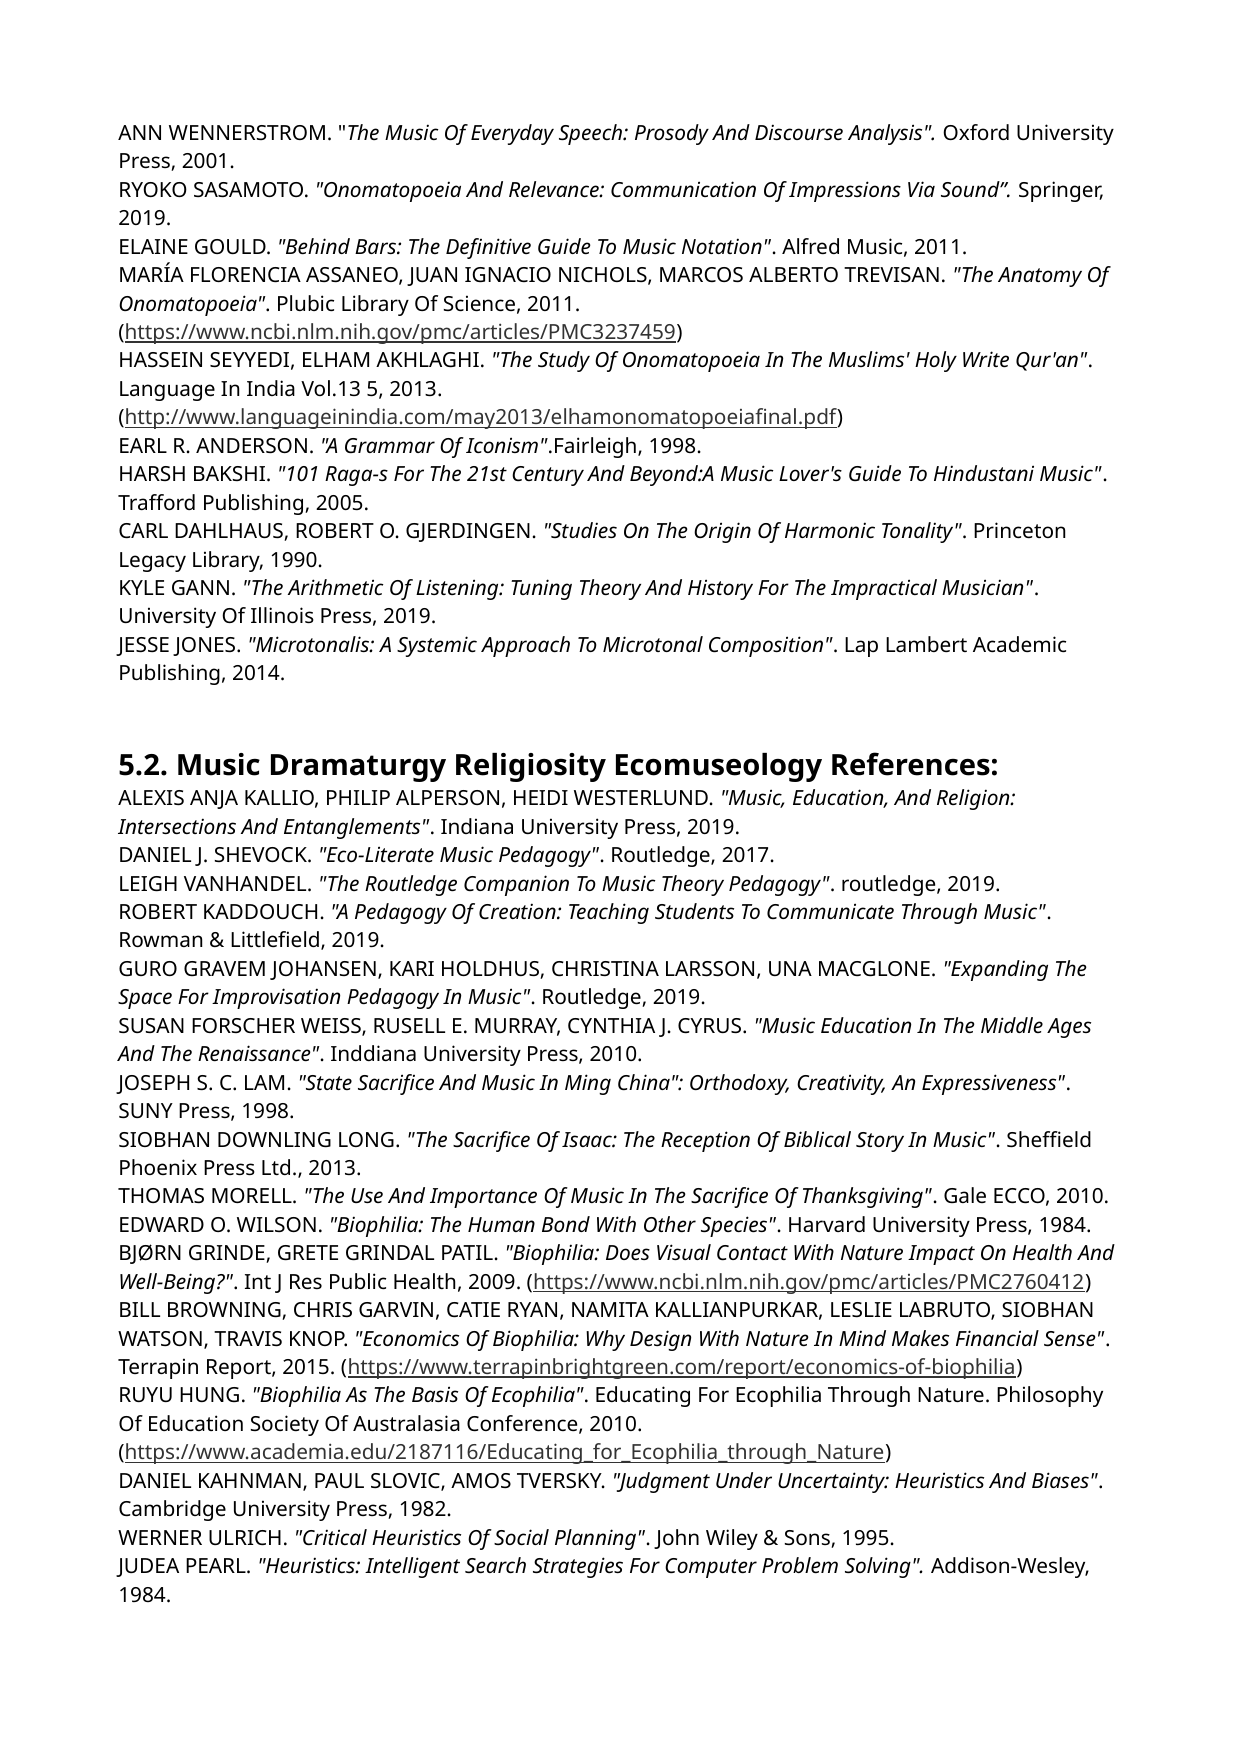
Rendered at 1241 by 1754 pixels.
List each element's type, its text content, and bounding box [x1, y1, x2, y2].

text SUSAN FORSCHER WEISS, RUSELL E. MURRAY, CYNTHIA J. CYRUS. "Music Education In The Middle Ages And The Renaissance". Inddiana University Press, 2010. [118, 1011, 1122, 1068]
text HARSH BAKSHI. "101 Raga-s For The 21st Century And Beyond:A Music Lover's Guide To Hindustani Music". Trafford Publishing, 2005. [118, 459, 1122, 516]
text DANIEL J. SHEVOCK. "Eco-Literate Music Pedagogy". Routledge, 2017. [118, 840, 1122, 869]
text CARL DAHLHAUS, ROBERT O. GJERDINGEN. "Studies On The Origin Of Harmonic Tonality". Princeton Legacy Library, 1990. [118, 516, 1122, 573]
text ROBERT KADDOUCH. "A Pedagogy Of Creation: Teaching Students To Communicate Through Music". Rowman & Littlefield, 2019. [118, 897, 1122, 954]
text DANIEL KAHNMAN, PAUL SLOVIC, AMOS TVERSKY. "Judgment Under Uncertainty: Heuristics And Biases". Cambridge University Press, 1982. [118, 1466, 1122, 1523]
text WERNER ULRICH. "Critical Heuristics Of Social Planning". John Wiley & Sons, 1995. [118, 1523, 1122, 1551]
text THOMAS MORELL. "The Use And Importance Of Music In The Sacrifice Of Thanksgiving". Gale ECCO, 2010. [118, 1182, 1122, 1210]
text BILL BROWNING, CHRIS GARVIN, CATIE RYAN, NAMITA KALLIANPURKAR, LESLIE LABRUTO, SIOBHAN WATSON, TRAVIS KNOP. "Economics Of Biophilia: Why Design With Nature In Mind Makes Financial Sense". Terrapin Report, 2015. (https://www.terrapinbrightgreen.com/report/economics-of-biophilia) [118, 1295, 1122, 1381]
text RUYU HUNG. "Biophilia As The Basis Of Ecophilia". Educating For Ecophilia Through Nature. Philosophy Of Education Society Of Australasia Conference, 2010. (https://www.academia.edu/2187116/Educating_for_Ecophilia_through_Nature) [118, 1381, 1122, 1466]
text KYLE GANN. "The Arithmetic Of Listening: Tuning Theory And History For The Impractical Musician". University Of Illinois Press, 2019. [118, 573, 1122, 630]
text EDWARD O. WILSON. "Biophilia: The Human Bond With Other Species". Harvard University Press, 1984. [118, 1210, 1122, 1238]
text BJØRN GRINDE, GRETE GRINDAL PATIL. "Biophilia: Does Visual Contact With Nature Impact On Health And Well-Being?". Int J Res Public Health, 2009. (https://www.ncbi.nlm.nih.gov/pmc/articles/PMC2760412) [118, 1238, 1122, 1295]
text EARL R. ANDERSON. "A Grammar Of Iconism".Fairleigh, 1998. [118, 431, 1122, 459]
text JOSEPH S. C. LAM. "State Sacrifice And Music In Ming China": Orthodoxy, Creativity, An Expressiveness". SUNY Press, 1998. [118, 1068, 1122, 1125]
text LEIGH VANHANDEL. "The Routledge Companion To Music Theory Pedagogy". routledge, 2019. [118, 869, 1122, 897]
text GURO GRAVEM JOHANSEN, KARI HOLDHUS, CHRISTINA LARSSON, UNA MACGLONE. "Expanding The Space For Improvisation Pedagogy In Music". Routledge, 2019. [118, 954, 1122, 1011]
text RYOKO SASAMOTO. "Onomatopoeia And Relevance: Communication Of Impressions Via Sound”. Springer, 2019. [118, 175, 1122, 232]
text ALEXIS ANJA KALLIO, PHILIP ALPERSON, HEIDI WESTERLUND. "Music, Education, And Religion: Intersections And Entanglements". Indiana University Press, 2019. [118, 783, 1122, 840]
text HASSEIN SEYYEDI, ELHAM AKHLAGHI. "The Study Of Onomatopoeia In The Muslims' Holy Write Qur'an". Language In India Vol.13 5, 2013. (http://www.languageinindia.com/may2013/elhamonomatopoeiafinal.pdf) [118, 346, 1122, 431]
text 5.2. Music Dramaturgy Religiosity Ecomuseology References: [118, 744, 1122, 783]
text JESSE JONES. "Microtonalis: A Systemic Approach To Microtonal Composition". Lap Lambert Academic Publishing, 2014. [118, 630, 1122, 687]
text MARÍA FLORENCIA ASSANEO, JUAN IGNACIO NICHOLS, MARCOS ALBERTO TREVISAN. "The Anatomy Of Onomatopoeia". Plubic Library Of Science, 2011. (https://www.ncbi.nlm.nih.gov/pmc/articles/PMC3237459) [118, 260, 1122, 346]
text ANN WENNERSTROM. "The Music Of Everyday Speech: Prosody And Discourse Analysis". Oxford University Press, 2001. [118, 118, 1122, 175]
text JUDEA PEARL. "Heuristics: Intelligent Search Strategies For Computer Problem Solving". Addison-Wesley, 1984. [118, 1551, 1122, 1608]
text SIOBHAN DOWNLING LONG. "The Sacrifice Of Isaac: The Reception Of Biblical Story In Music". Sheffield Phoenix Press Ltd., 2013. [118, 1125, 1122, 1182]
text ELAINE GOULD. "Behind Bars: The Definitive Guide To Music Notation". Alfred Music, 2011. [118, 232, 1122, 260]
